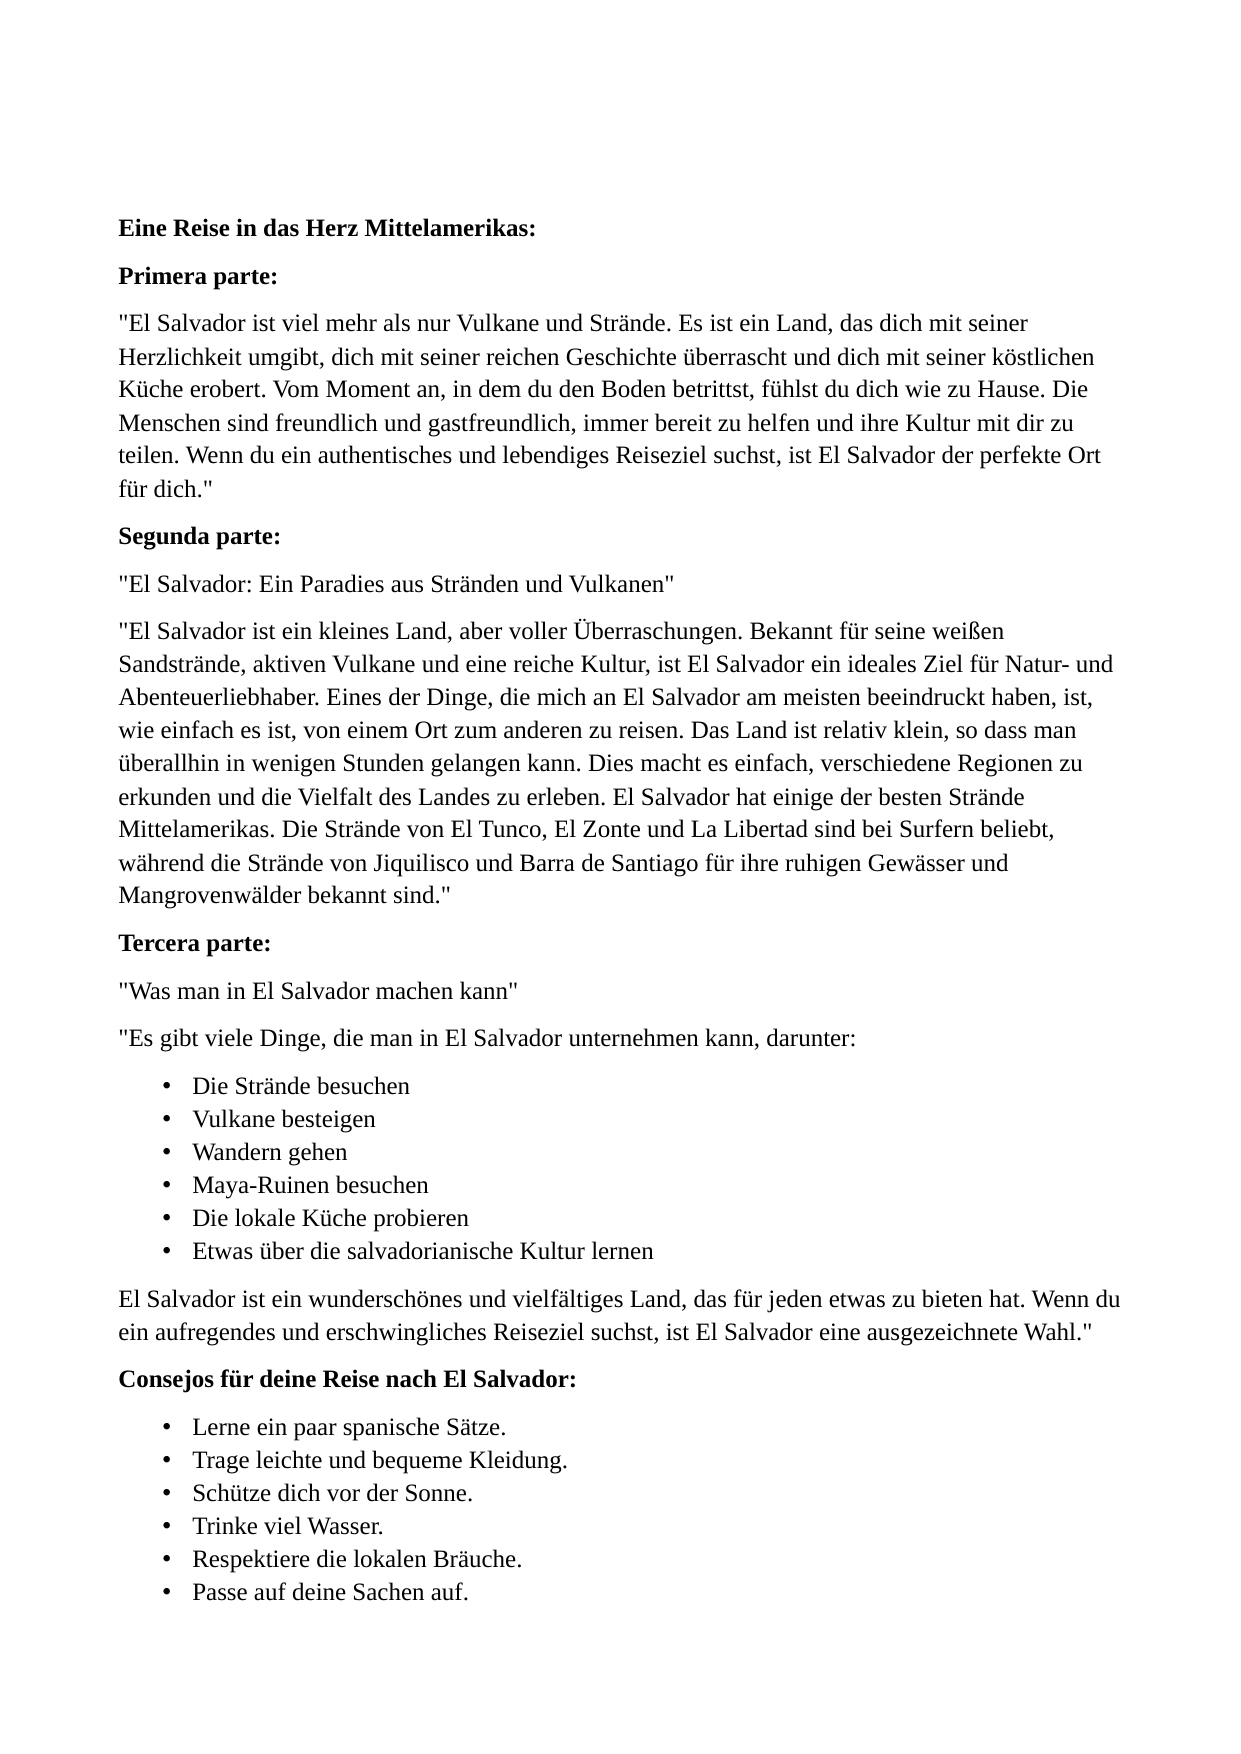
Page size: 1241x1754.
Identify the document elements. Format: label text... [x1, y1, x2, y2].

text "El Salvador ist ein kleines Land, aber voller Überraschungen. Bekannt für seine weißen Sandstrände, aktiven Vulkane und eine reiche Kultur, ist El Salvador ein ideales Ziel für Natur- und Abenteuerliebhaber. Eines der Dinge, die mich an El Salvador am meisten beeindruckt haben, ist, wie einfach es ist, von einem Ort zum anderen zu reisen. Das Land ist relativ klein, so dass man überallhin in wenigen Stunden gelangen kann. Dies macht es einfach, verschiedene Regionen zu erkunden und die Vielfalt des Landes zu erleben. El Salvador hat einige der besten Strände Mittelamerikas. Die Strände von El Tunco, El Zonte und La Libertad sind bei Surfern beliebt, während die Strände von Jiquilisco und Barra de Santiago für ihre ruhigen Gewässer und Mangrovenwälder bekannt sind." [118, 616, 1122, 909]
list Die lokale Küche probieren [162, 1203, 1122, 1232]
list Lerne ein paar spanische Sätze. [162, 1412, 1122, 1441]
text "Was man in El Salvador machen kann" [118, 976, 1122, 1004]
list Trinke viel Wasser. [162, 1511, 1122, 1540]
list Trage leichte und bequeme Kleidung. [162, 1445, 1122, 1474]
list Die Strände besuchen [162, 1071, 1122, 1100]
list Etwas über die salvadorianische Kultur lernen [162, 1236, 1122, 1265]
text Primera parte: [118, 261, 1122, 290]
list Schütze dich vor der Sonne. [162, 1478, 1122, 1507]
list Respektiere die lokalen Bräuche. [162, 1544, 1122, 1573]
text Consejos für deine Reise nach El Salvador: [118, 1364, 1122, 1393]
text "Es gibt viele Dinge, die man in El Salvador unternehmen kann, darunter: [118, 1023, 1122, 1052]
list Maya-Ruinen besuchen [162, 1170, 1122, 1199]
text El Salvador ist ein wunderschönes und vielfältiges Land, das für jeden etwas zu bieten hat. Wenn du ein aufregendes und erschwingliches Reiseziel suchst, ist El Salvador eine ausgezeichnete Wahl." [118, 1284, 1122, 1346]
text Segunda parte: [118, 521, 1122, 550]
list Passe auf deine Sachen auf. [162, 1577, 1122, 1606]
text Tercera parte: [118, 928, 1122, 957]
text "El Salvador ist viel mehr als nur Vulkane und Strände. Es ist ein Land, das dich mit seiner Herzlichkeit umgibt, dich mit seiner reichen Geschichte überrascht und dich mit seiner köstlichen Küche erobert. Vom Moment an, in dem du den Boden betrittst, fühlst du dich wie zu Hause. Die Menschen sind freundlich und gastfreundlich, immer bereit zu helfen und ihre Kultur mit dir zu teilen. Wenn du ein authentisches und lebendiges Reiseziel suchst, ist El Salvador der perfekte Ort für dich." [118, 308, 1122, 502]
text Eine Reise in das Herz Mittelamerikas: [118, 213, 1122, 242]
list Vulkane besteigen [162, 1104, 1122, 1133]
list Wandern gehen [162, 1137, 1122, 1166]
text "El Salvador: Ein Paradies aus Stränden und Vulkanen" [118, 569, 1122, 598]
